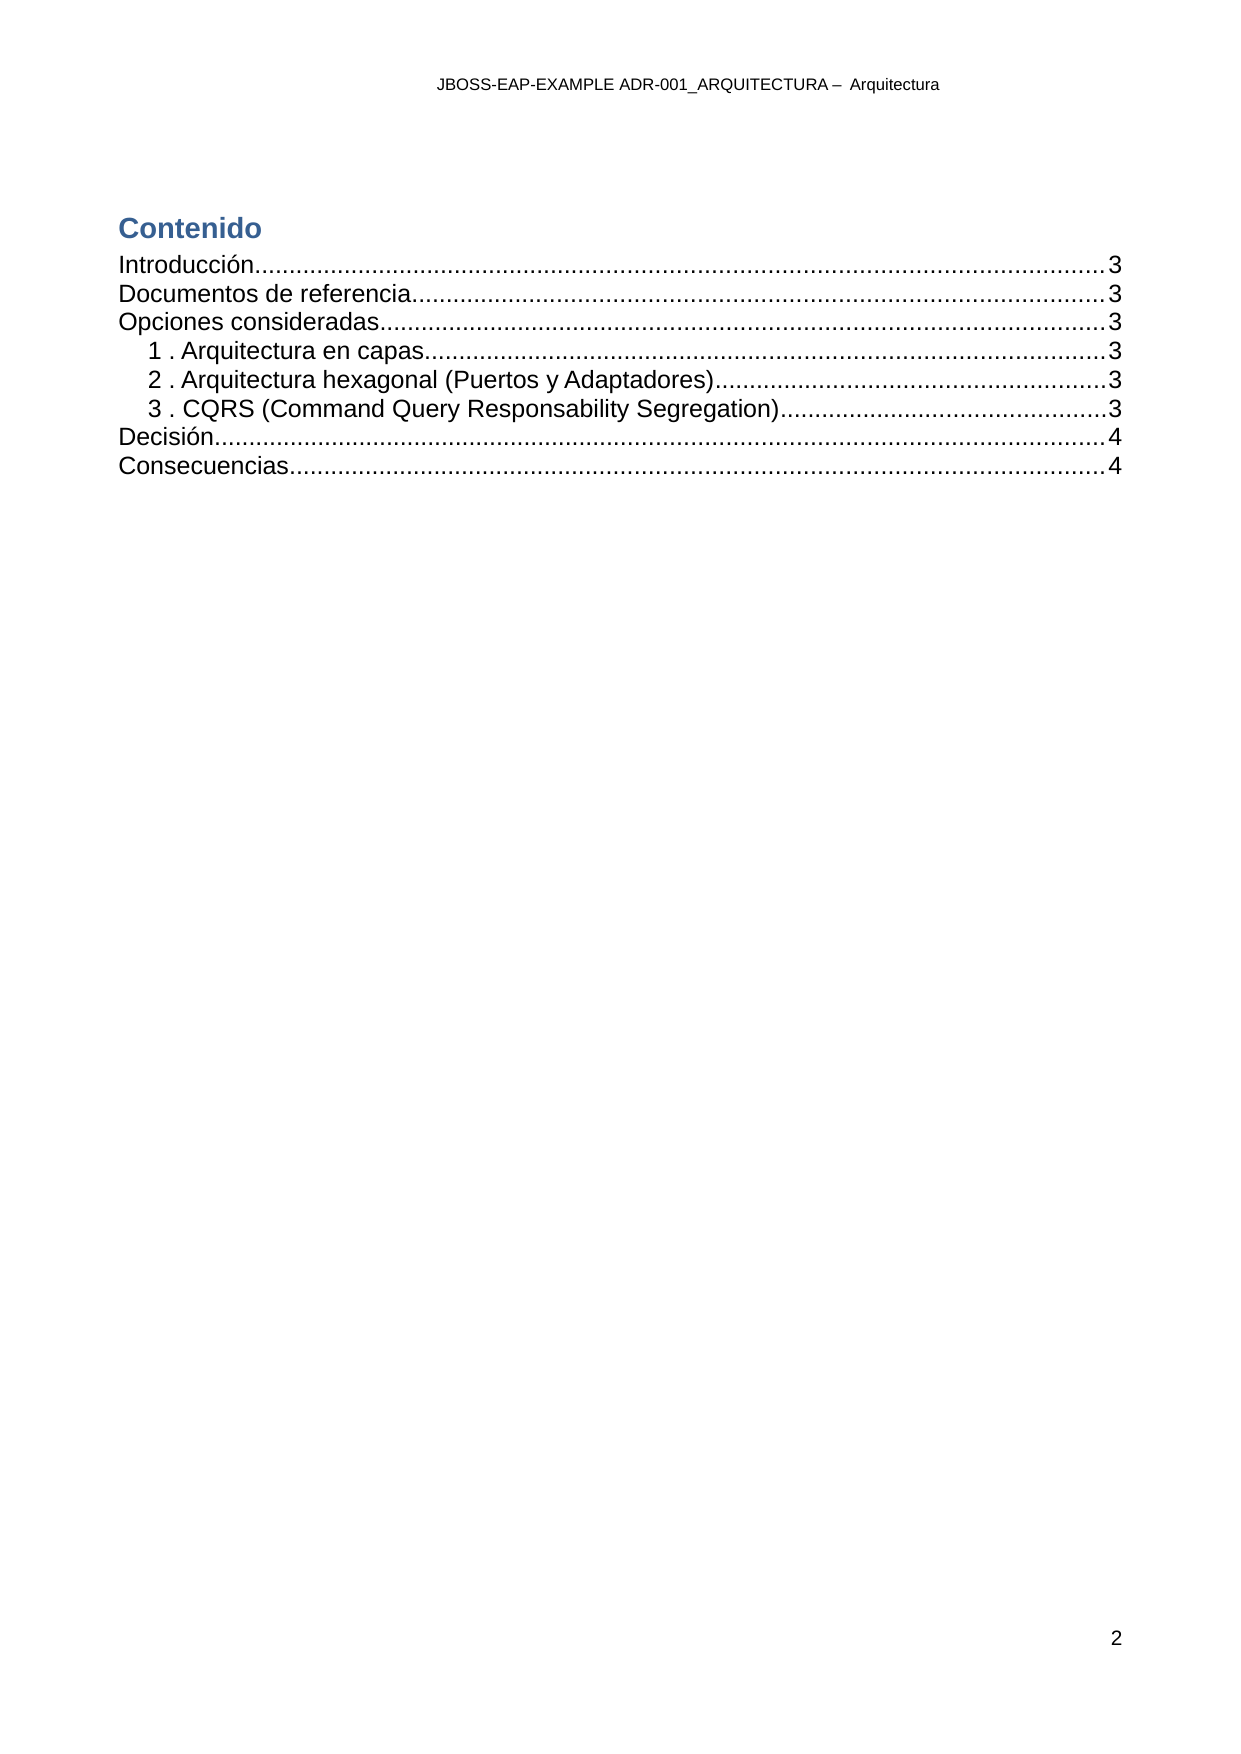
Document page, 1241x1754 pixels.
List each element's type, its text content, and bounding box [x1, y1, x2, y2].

text Decisión 4 [118, 422, 1122, 451]
text 1 . Arquitectura en capas 3 [148, 336, 1122, 365]
text Documentos de referencia 3 [118, 278, 1122, 307]
text 2 . Arquitectura hexagonal (Puertos y Adaptadores) 3 [148, 365, 1122, 393]
text Contenido [118, 211, 1122, 245]
text Opciones consideradas 3 [118, 307, 1122, 336]
text Consecuencias 4 [118, 451, 1122, 480]
text 3 . CQRS (Command Query Responsability Segregation) 3 [148, 393, 1122, 422]
text Introducción 3 [118, 250, 1122, 278]
